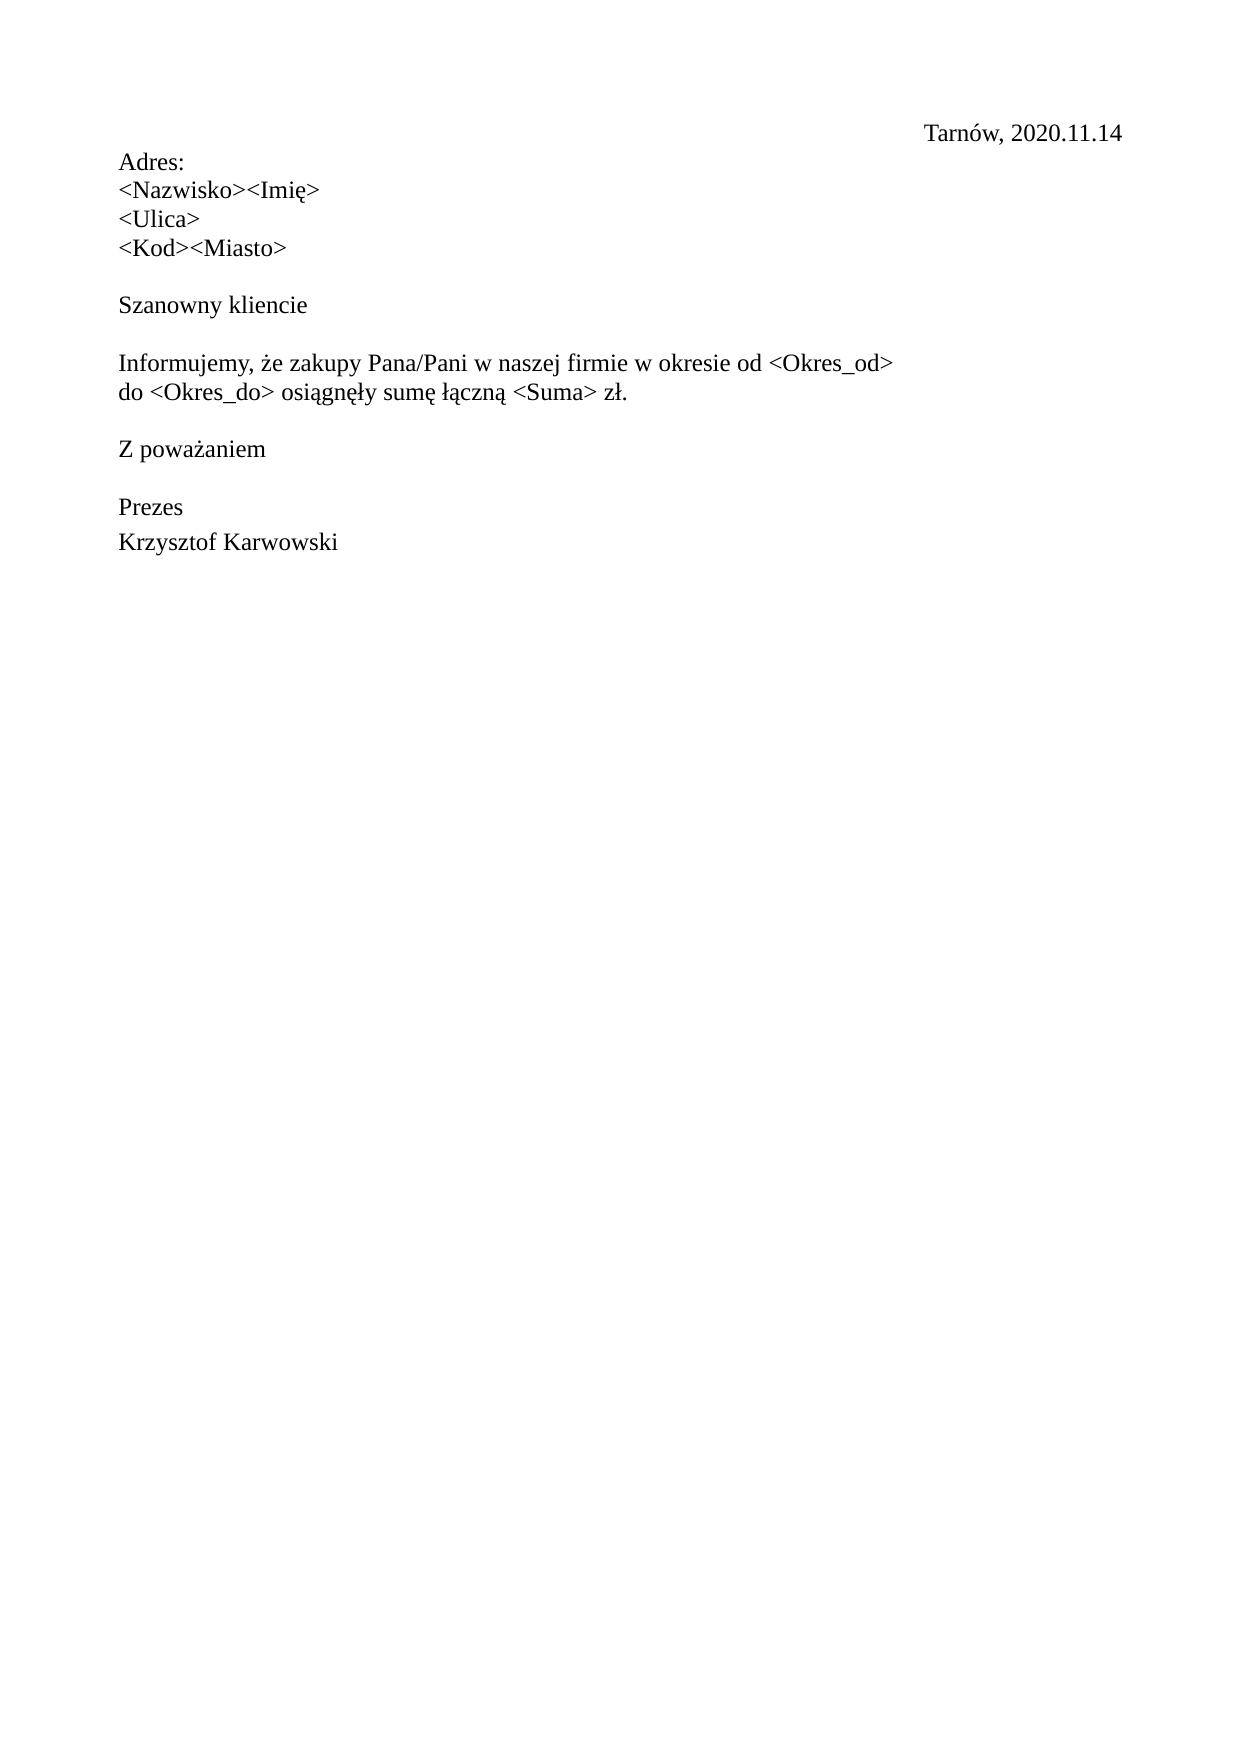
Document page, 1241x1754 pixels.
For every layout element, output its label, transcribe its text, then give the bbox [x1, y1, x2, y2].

text <Ulica> [118, 204, 1122, 233]
text Adres: [118, 147, 1122, 176]
text Krzysztof Karwowski [118, 527, 1122, 555]
text Z poważaniem [118, 434, 1122, 463]
text Tarnów, 2020.11.14 [118, 118, 1122, 147]
text Prezes [118, 492, 1122, 521]
text Szanowny kliencie [118, 291, 1122, 319]
text <Nazwisko><Imię> [118, 176, 1122, 204]
text do <Okres_do> osiągnęły sumę łączną <Suma> zł. [118, 377, 1122, 406]
text <Kod><Miasto> [118, 233, 1122, 262]
text Informujemy, że zakupy Pana/Pani w naszej firmie w okresie od <Okres_od> [118, 348, 1122, 377]
